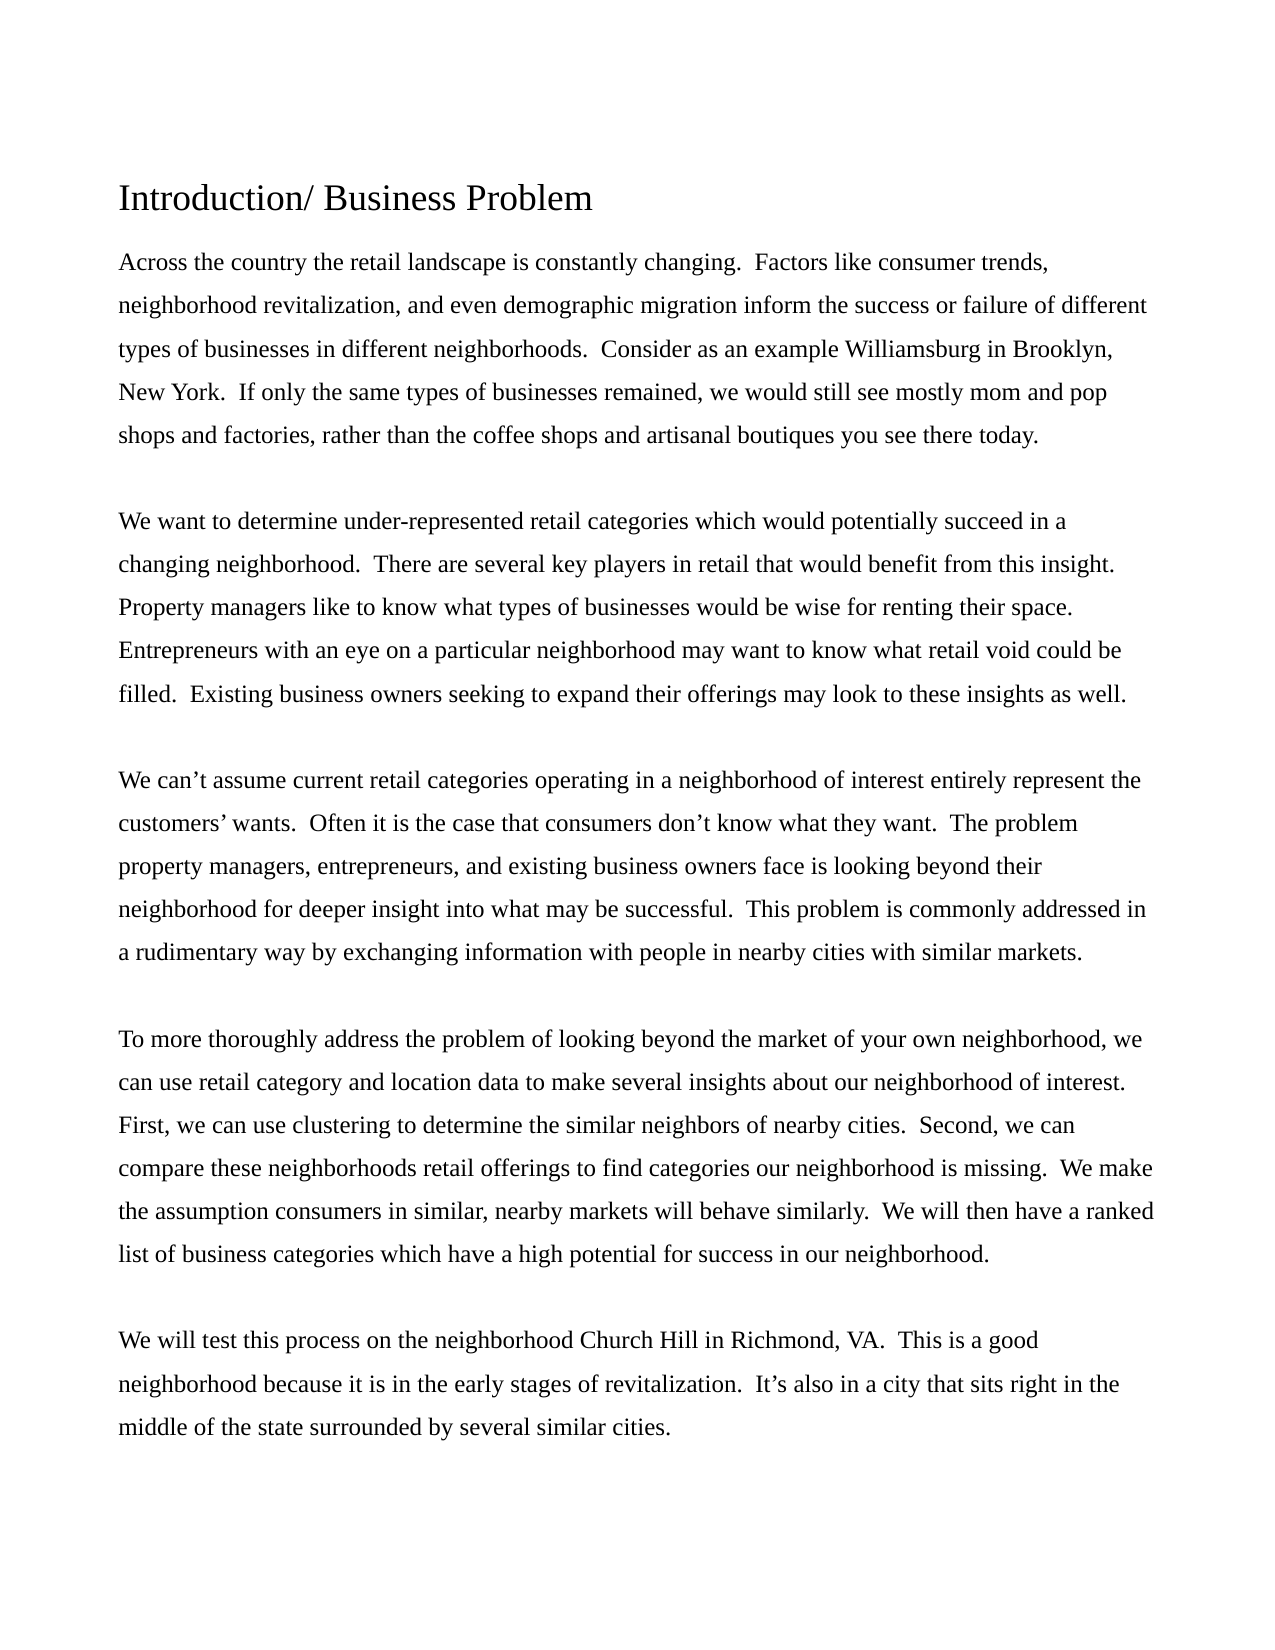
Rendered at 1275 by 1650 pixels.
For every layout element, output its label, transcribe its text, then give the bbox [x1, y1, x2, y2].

text We want to determine under-represented retail categories which would potentially succeed in a changing neighborhood. There are several key players in retail that would benefit from this insight. Property managers like to know what types of businesses would be wise for renting their space. Entrepreneurs with an eye on a particular neighborhood may want to know what retail void could be filled. Existing business owners seeking to expand their offerings may look to these insights as well. [118, 506, 1157, 707]
text We can’t assume current retail categories operating in a neighborhood of interest entirely represent the customers’ wants. Often it is the case that consumers don’t know what they want. The problem property managers, entrepreneurs, and existing business owners face is looking beyond their neighborhood for deeper insight into what may be successful. This problem is commonly addressed in a rudimentary way by exchanging information with people in nearby cities with similar markets. [118, 765, 1157, 966]
text We will test this process on the neighborhood Church Hill in Richmond, VA. This is a good neighborhood because it is in the early stages of revitalization. It’s also in a city that sits right in the middle of the state surrounded by several similar cities. [118, 1326, 1157, 1441]
text Introduction/ Business Problem [118, 176, 1157, 219]
text Across the country the retail landscape is constantly changing. Factors like consumer trends, neighborhood revitalization, and even demographic migration inform the success or failure of different types of businesses in different neighborhoods. Consider as an example Williamsburg in Brooklyn, New York. If only the same types of businesses remained, we would still see mostly mom and pop shops and factories, rather than the coffee shops and artisanal boutiques you see there today. [118, 247, 1157, 449]
text To more thoroughly address the problem of looking beyond the market of your own neighborhood, we can use retail category and location data to make several insights about our neighborhood of interest. First, we can use clustering to determine the similar neighbors of nearby cities. Second, we can compare these neighborhoods retail offerings to find categories our neighborhood is missing. We make the assumption consumers in similar, nearby markets will behave similarly. We will then have a ranked list of business categories which have a high potential for success in our neighborhood. [118, 1024, 1157, 1268]
